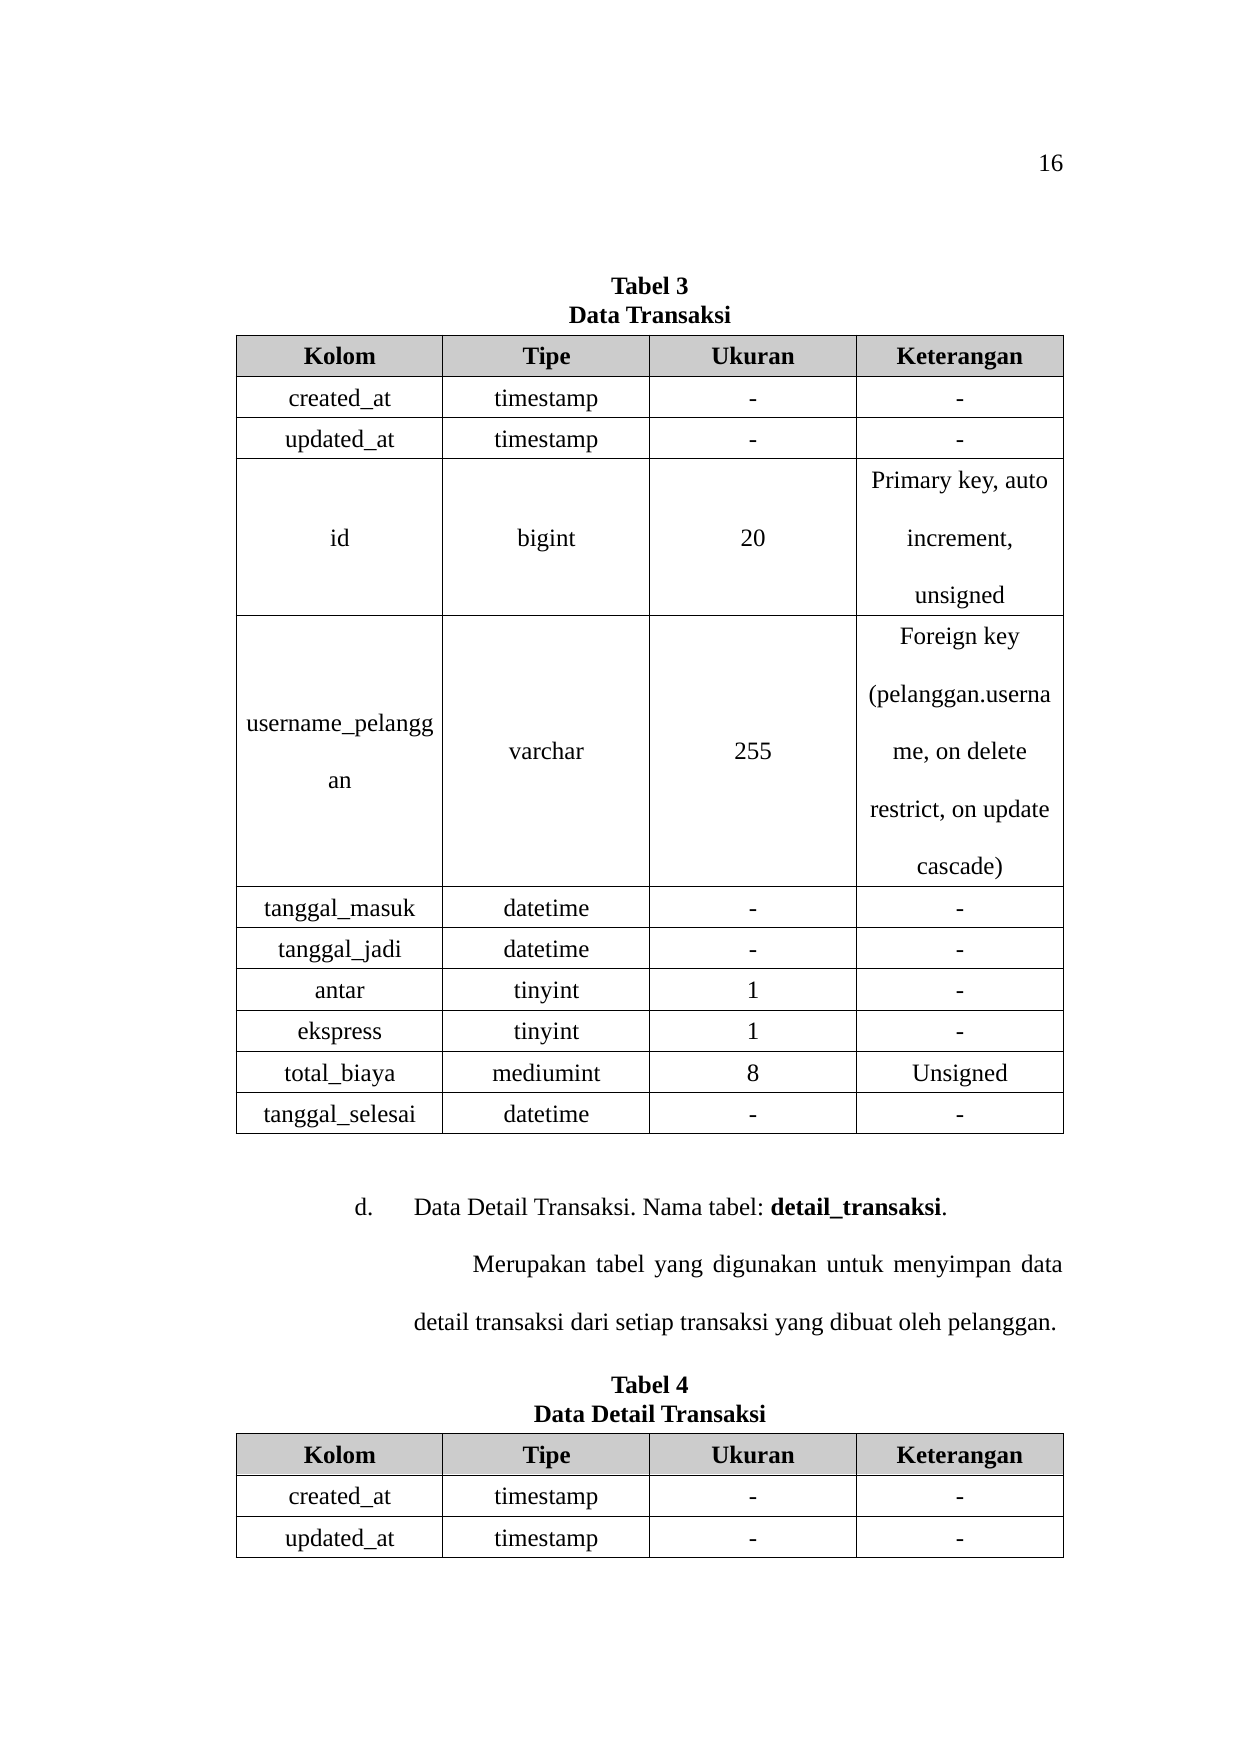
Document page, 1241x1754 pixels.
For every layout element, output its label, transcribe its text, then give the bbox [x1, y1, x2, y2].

table_cell tanggal_masuk [237, 887, 442, 927]
table_cell Keterangan [857, 336, 1063, 376]
table_cell username_pelanggan [237, 616, 442, 886]
table_cell timestamp [443, 1517, 649, 1557]
table_cell datetime [443, 928, 649, 968]
text Merupakan tabel yang digunakan untuk menyimpan data detail transaksi dari setiap transaksi yang dibuat oleh pelanggan. [413, 1249, 1063, 1336]
table_cell antar [237, 969, 442, 1009]
table_cell varchar [443, 616, 649, 886]
table_cell - [857, 1476, 1063, 1516]
table_cell created_at [237, 1476, 442, 1516]
table_cell - [857, 1093, 1063, 1133]
table_cell tanggal_jadi [237, 928, 442, 968]
table_cell 1 [650, 969, 856, 1009]
table_cell - [857, 1517, 1063, 1557]
table_cell - [650, 1093, 856, 1133]
table_cell - [857, 969, 1063, 1009]
table_cell timestamp [443, 1476, 649, 1516]
table_cell 8 [650, 1052, 856, 1092]
table_cell Foreign key (pelanggan.username, on delete restrict, on update cascade) [857, 616, 1063, 886]
table_cell updated_at [237, 418, 442, 458]
table_cell - [857, 887, 1063, 927]
table_cell datetime [443, 887, 649, 927]
table_cell - [650, 887, 856, 927]
table_cell ekspress [237, 1011, 442, 1051]
table_cell timestamp [443, 418, 649, 458]
table_cell datetime [443, 1093, 649, 1133]
table_cell Tipe [443, 1434, 649, 1474]
table_cell updated_at [237, 1517, 442, 1557]
table_cell tinyint [443, 969, 649, 1009]
table_cell 1 [650, 1011, 856, 1051]
table_cell - [650, 1476, 856, 1516]
table_cell 255 [650, 616, 856, 886]
table_cell timestamp [443, 377, 649, 417]
table_cell created_at [237, 377, 442, 417]
table_cell - [857, 928, 1063, 968]
table_cell total_biaya [237, 1052, 442, 1092]
table_cell - [857, 418, 1063, 458]
table_cell mediumint [443, 1052, 649, 1092]
table_header Tabel 4 Data Detail Transaksi [236, 1364, 1063, 1433]
table_cell Tipe [443, 336, 649, 376]
text d. Data Detail Transaksi. Nama tabel: detail_transaksi. [354, 1192, 1063, 1221]
table_cell Ukuran [650, 1434, 856, 1474]
table_cell - [650, 377, 856, 417]
table_cell Unsigned [857, 1052, 1063, 1092]
table_cell - [650, 418, 856, 458]
table_cell Kolom [237, 336, 442, 376]
table_cell tanggal_selesai [237, 1093, 442, 1133]
table_cell Ukuran [650, 336, 856, 376]
table_cell 20 [650, 459, 856, 614]
table_header Tabel 3 Data Transaksi [236, 266, 1063, 334]
table_cell bigint [443, 459, 649, 614]
table_cell Keterangan [857, 1434, 1063, 1474]
table_cell - [650, 1517, 856, 1557]
table_cell tinyint [443, 1011, 649, 1051]
table_cell Kolom [237, 1434, 442, 1474]
table_cell - [857, 377, 1063, 417]
table_cell Primary key, auto increment, unsigned [857, 459, 1063, 614]
table_cell - [650, 928, 856, 968]
table_cell - [857, 1011, 1063, 1051]
table_cell id [237, 459, 442, 614]
